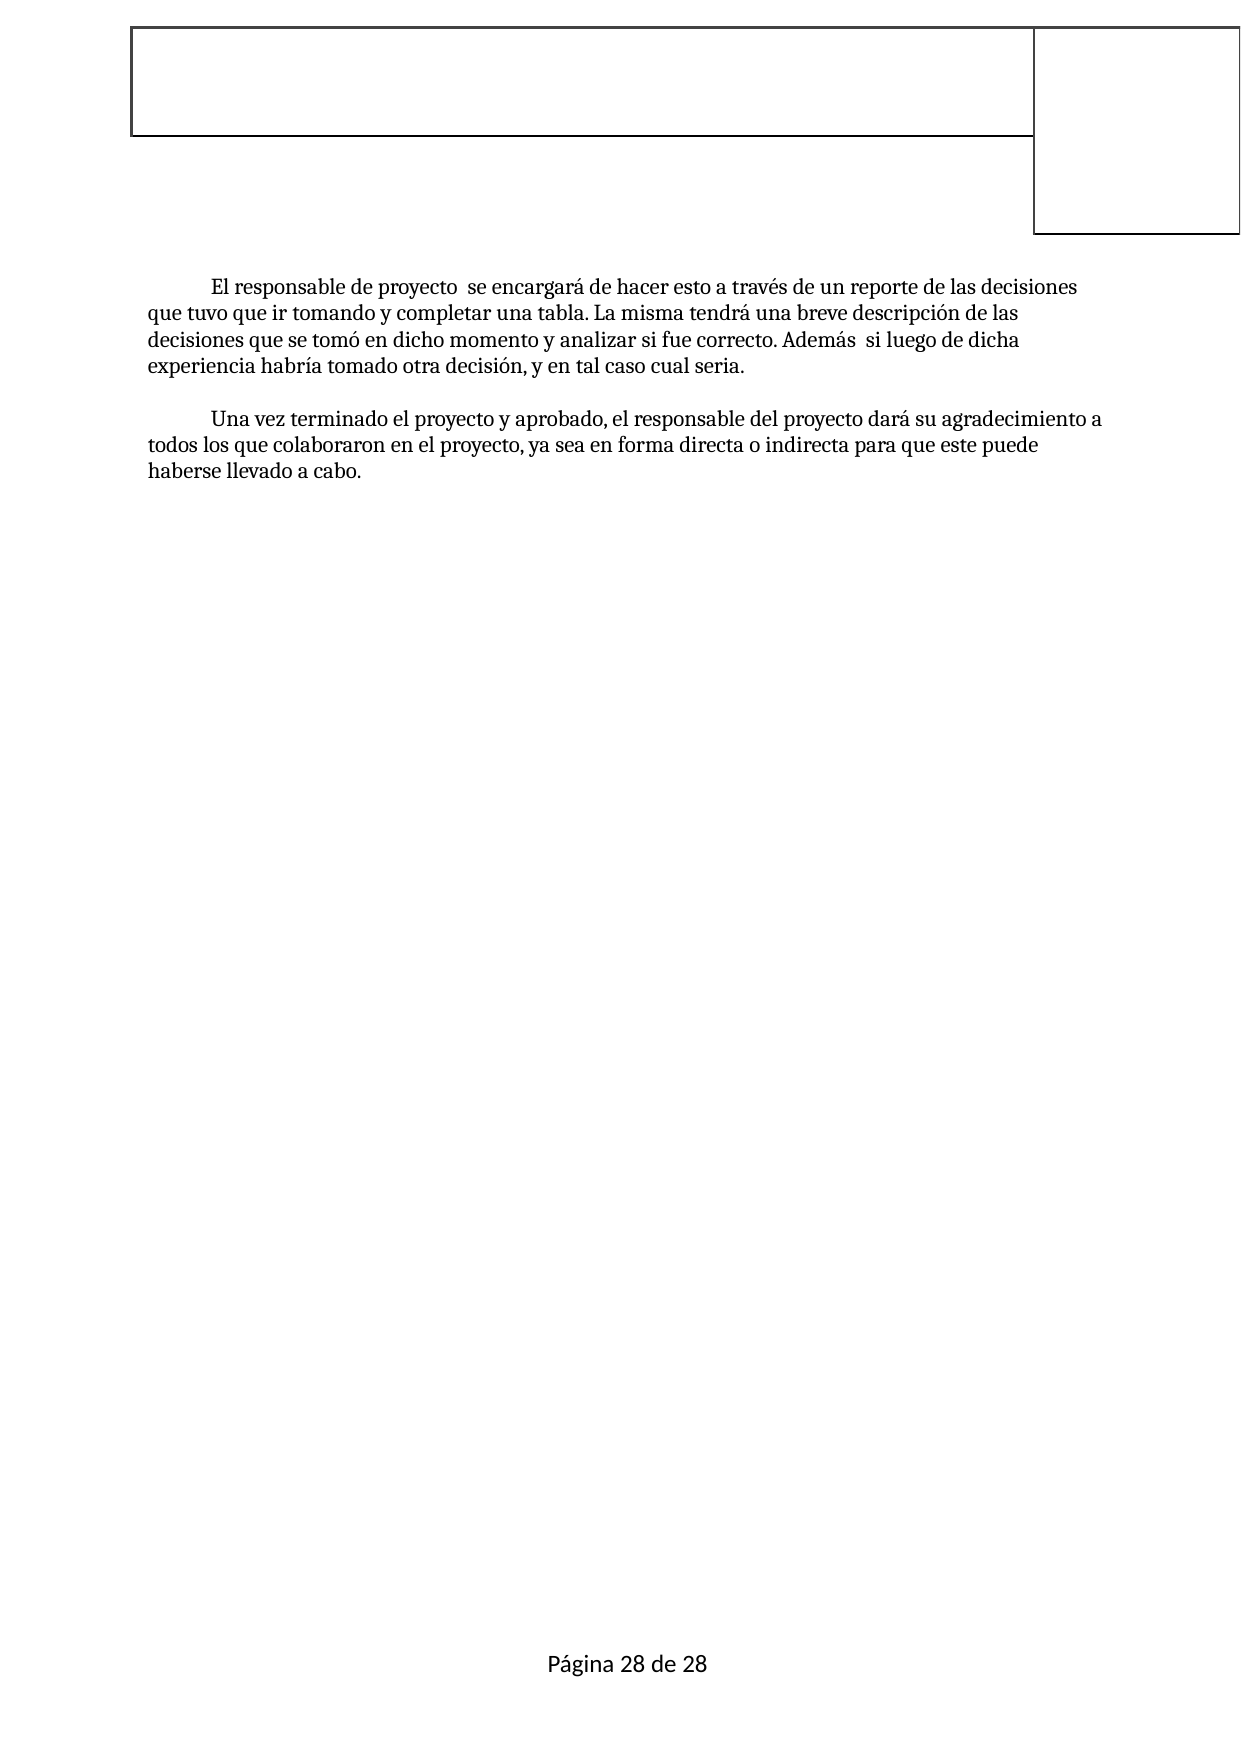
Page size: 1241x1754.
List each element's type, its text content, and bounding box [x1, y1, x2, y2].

text Una vez terminado el proyecto y aprobado, el responsable del proyecto dará su agradecimiento a todos los que colaboraron en el proyecto, ya sea en forma directa o indirecta para que este puede haberse llevado a cabo. [148, 405, 1107, 484]
text El responsable de proyecto se encargará de hacer esto a través de un reporte de las decisiones que tuvo que ir tomando y completar una tabla. La misma tendrá una breve descripción de las decisiones que se tomó en dicho momento y analizar si fue correcto. Además si luego de dicha experiencia habría tomado otra decisión, y en tal caso cual seria. [148, 274, 1107, 379]
